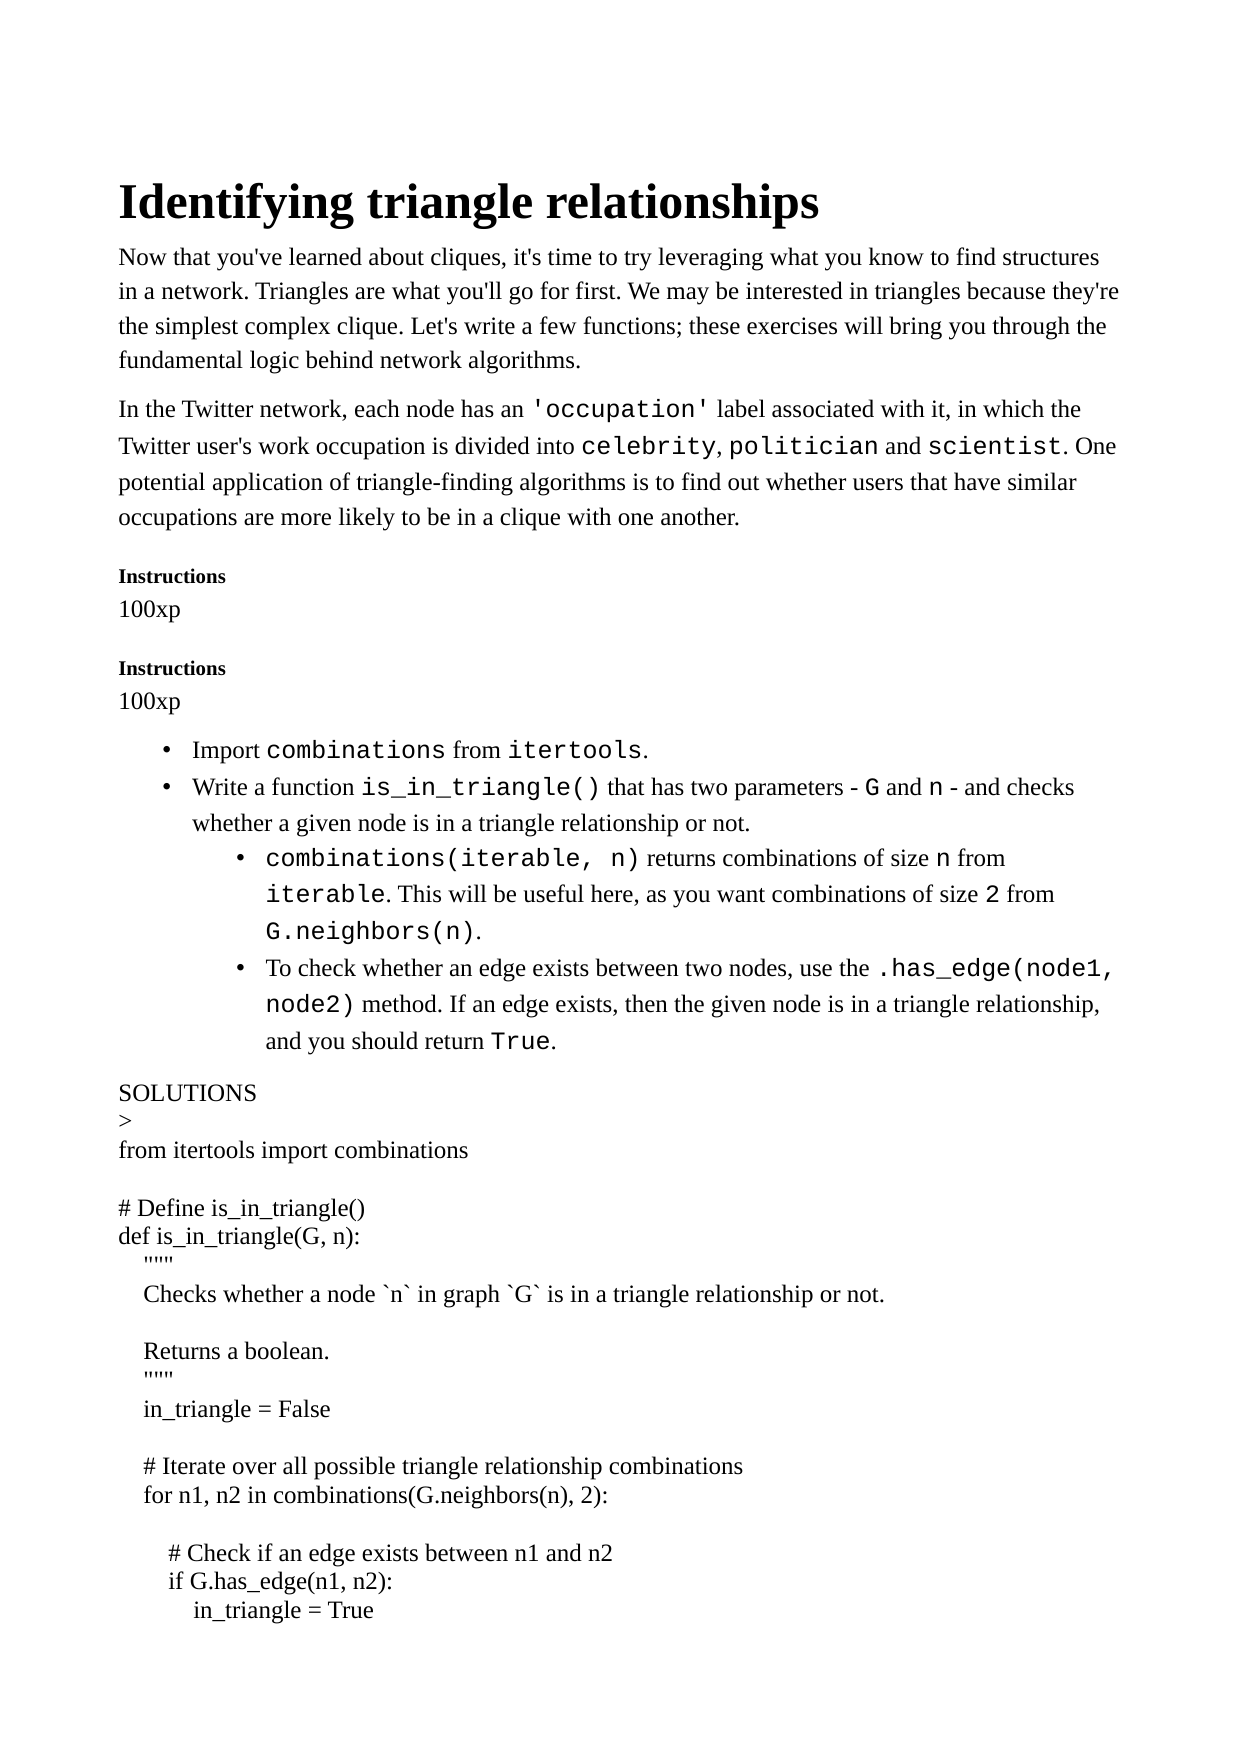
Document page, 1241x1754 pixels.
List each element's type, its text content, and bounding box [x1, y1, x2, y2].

text """ [118, 1365, 1122, 1394]
list Write a function is_in_triangle() that has two parameters - G and n - and checks whether a given node is in a triangle relationship or not. [162, 772, 1122, 837]
text # Check if an edge exists between n1 and n2 [118, 1538, 1122, 1566]
text in_triangle = False [118, 1394, 1122, 1423]
text from itertools import combinations [118, 1135, 1122, 1164]
text 100xp [118, 686, 1122, 714]
text if G.has_edge(n1, n2): [118, 1566, 1122, 1595]
text Checks whether a node `n` in graph `G` is in a triangle relationship or not. [118, 1279, 1122, 1308]
text In the Twitter network, each node has an 'occupation' label associated with it, in which the Twitter user's work occupation is divided into celebrity, politician and scientist. One potential application of triangle-finding algorithms is to find out whether users that have similar occupations are more likely to be in a clique with one another. [118, 394, 1122, 531]
text 100xp [118, 594, 1122, 623]
text # Define is_in_triangle() [118, 1193, 1122, 1221]
text in_triangle = True [118, 1595, 1122, 1624]
text def is_in_triangle(G, n): [118, 1221, 1122, 1250]
text Returns a boolean. [118, 1336, 1122, 1365]
text """ [118, 1250, 1122, 1279]
list Import combinations from itertools. [162, 735, 1122, 766]
subtitle Instructions [118, 563, 1122, 588]
subtitle Instructions [118, 655, 1122, 679]
text > [118, 1106, 1122, 1135]
text # Iterate over all possible triangle relationship combinations [118, 1451, 1122, 1480]
text Now that you've learned about cliques, it's time to try leveraging what you know to find structures in a network. Triangles are what you'll go for first. We may be interested in triangles because they're the simplest complex clique. Let's write a few functions; these exercises will bring you through the fundamental logic behind network algorithms. [118, 242, 1122, 374]
text SOLUTIONS [118, 1078, 1122, 1106]
list combinations(iterable, n) returns combinations of size n from iterable. This will be useful here, as you want combinations of size 2 from G.neighbors(n). [236, 843, 1122, 947]
text for n1, n2 in combinations(G.neighbors(n), 2): [118, 1480, 1122, 1509]
subtitle Identifying triangle relationships [118, 172, 1122, 229]
list To check whether an edge exists between two nodes, use the .has_edge(node1, node2) method. If an edge exists, then the given node is in a triangle relationship, and you should return True. [236, 953, 1122, 1057]
